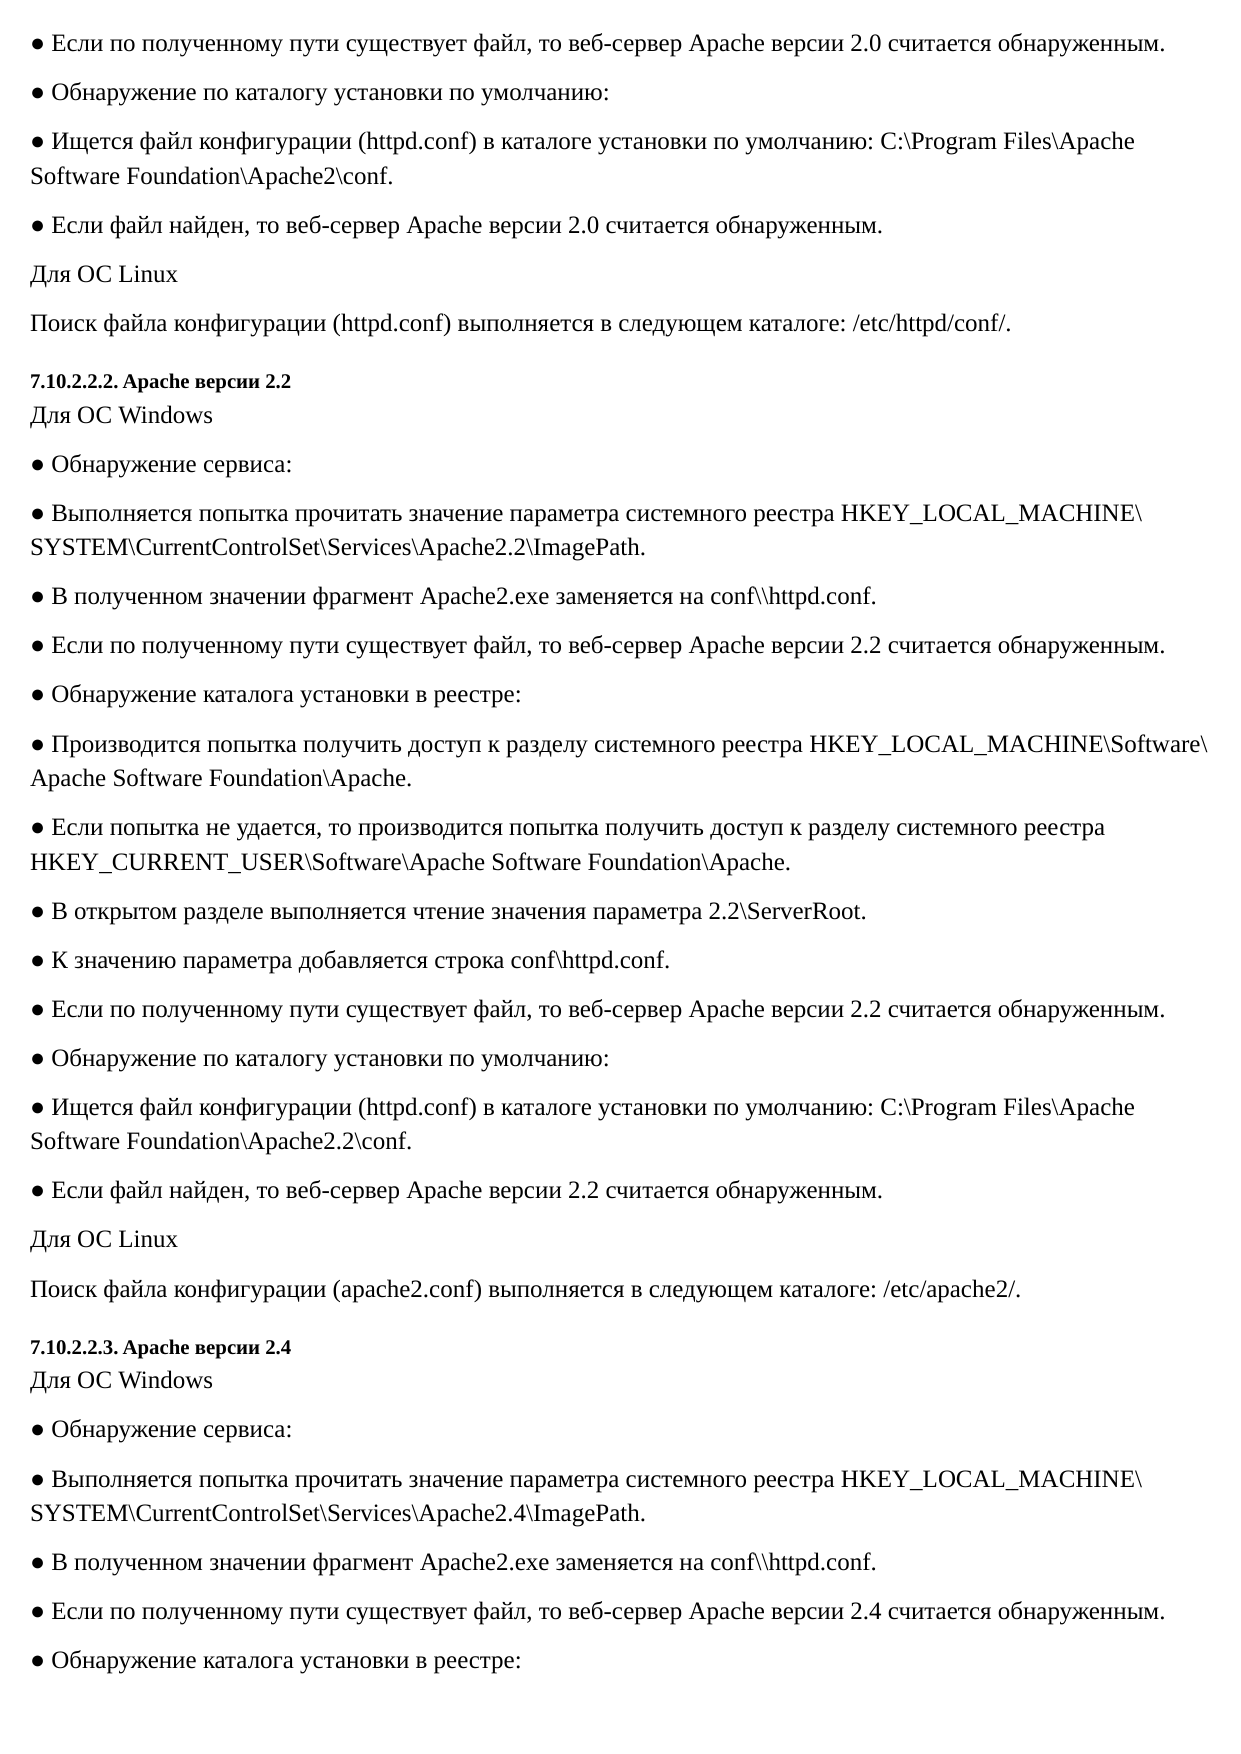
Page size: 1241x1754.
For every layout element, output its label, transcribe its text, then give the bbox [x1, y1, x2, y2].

text ● Обнаружение каталога установки в реестре: [30, 679, 1211, 708]
text Поиск файла конфигурации (apache2.conf) выполняется в следующем каталоге: /etc/apache2/. [30, 1274, 1211, 1302]
text ● Если файл найден, то веб-сервер Apache версии 2.2 считается обнаруженным. [30, 1176, 1211, 1204]
text ● К значению параметра добавляется строка conf\httpd.conf. [30, 945, 1211, 973]
text Поиск файла конфигурации (httpd.conf) выполняется в следующем каталоге: /etc/httpd/conf/. [30, 308, 1211, 337]
subtitle 7.10.2.2.2. Apache версии 2.2 [30, 369, 1211, 393]
text ● Обнаружение по каталогу установки по умолчанию: [30, 77, 1211, 106]
text ● Ищется файл конфигурации (httpd.conf) в каталоге установки по умолчанию: C:\Program Files\Apache Software Foundation\Apache2.2\conf. [30, 1092, 1211, 1155]
text ● Выполняется попытка прочитать значение параметра системного реестра HKEY_LOCAL_MACHINE\SYSTEM\CurrentControlSet\Services\Apache2.2\ImagePath. [30, 498, 1211, 561]
text Для ОС Linux [30, 259, 1211, 288]
text ● Обнаружение по каталогу установки по умолчанию: [30, 1043, 1211, 1072]
text ● Если по полученному пути существует файл, то веб-сервер Apache версии 2.4 считается обнаруженным. [30, 1596, 1211, 1625]
text Для ОС Windows [30, 400, 1211, 428]
text ● В открытом разделе выполняется чтение значения параметра 2.2\ServerRoot. [30, 896, 1211, 924]
text Для ОС Windows [30, 1366, 1211, 1394]
text ● Обнаружение сервиса: [30, 449, 1211, 478]
text ● В полученном значении фрагмент Apache2.exe заменяется на conf\\httpd.conf. [30, 581, 1211, 610]
text ● Если по полученному пути существует файл, то веб-сервер Apache версии 2.2 считается обнаруженным. [30, 631, 1211, 659]
text ● Производится попытка получить доступ к разделу системного реестра HKEY_LOCAL_MACHINE\Software\Apache Software Foundation\Apache. [30, 729, 1211, 792]
text ● Обнаружение сервиса: [30, 1414, 1211, 1443]
text ● Выполняется попытка прочитать значение параметра системного реестра HKEY_LOCAL_MACHINE\SYSTEM\CurrentControlSet\Services\Apache2.4\ImagePath. [30, 1464, 1211, 1527]
text Для ОС Linux [30, 1224, 1211, 1253]
text ● Если по полученному пути существует файл, то веб-сервер Apache версии 2.2 считается обнаруженным. [30, 994, 1211, 1023]
text ● Если файл найден, то веб-сервер Apache версии 2.0 считается обнаруженным. [30, 210, 1211, 238]
text ● В полученном значении фрагмент Apache2.exe заменяется на conf\\httpd.conf. [30, 1547, 1211, 1576]
text ● Обнаружение каталога установки в реестре: [30, 1645, 1211, 1674]
text ● Если попытка не удается, то производится попытка получить доступ к разделу системного реестра HKEY_CURRENT_USER\Software\Apache Software Foundation\Apache. [30, 812, 1211, 875]
text ● Если по полученному пути существует файл, то веб-сервер Apache версии 2.0 считается обнаруженным. [30, 28, 1211, 57]
text ● Ищется файл конфигурации (httpd.conf) в каталоге установки по умолчанию: C:\Program Files\Apache Software Foundation\Apache2\conf. [30, 126, 1211, 189]
subtitle 7.10.2.2.3. Apache версии 2.4 [30, 1335, 1211, 1359]
